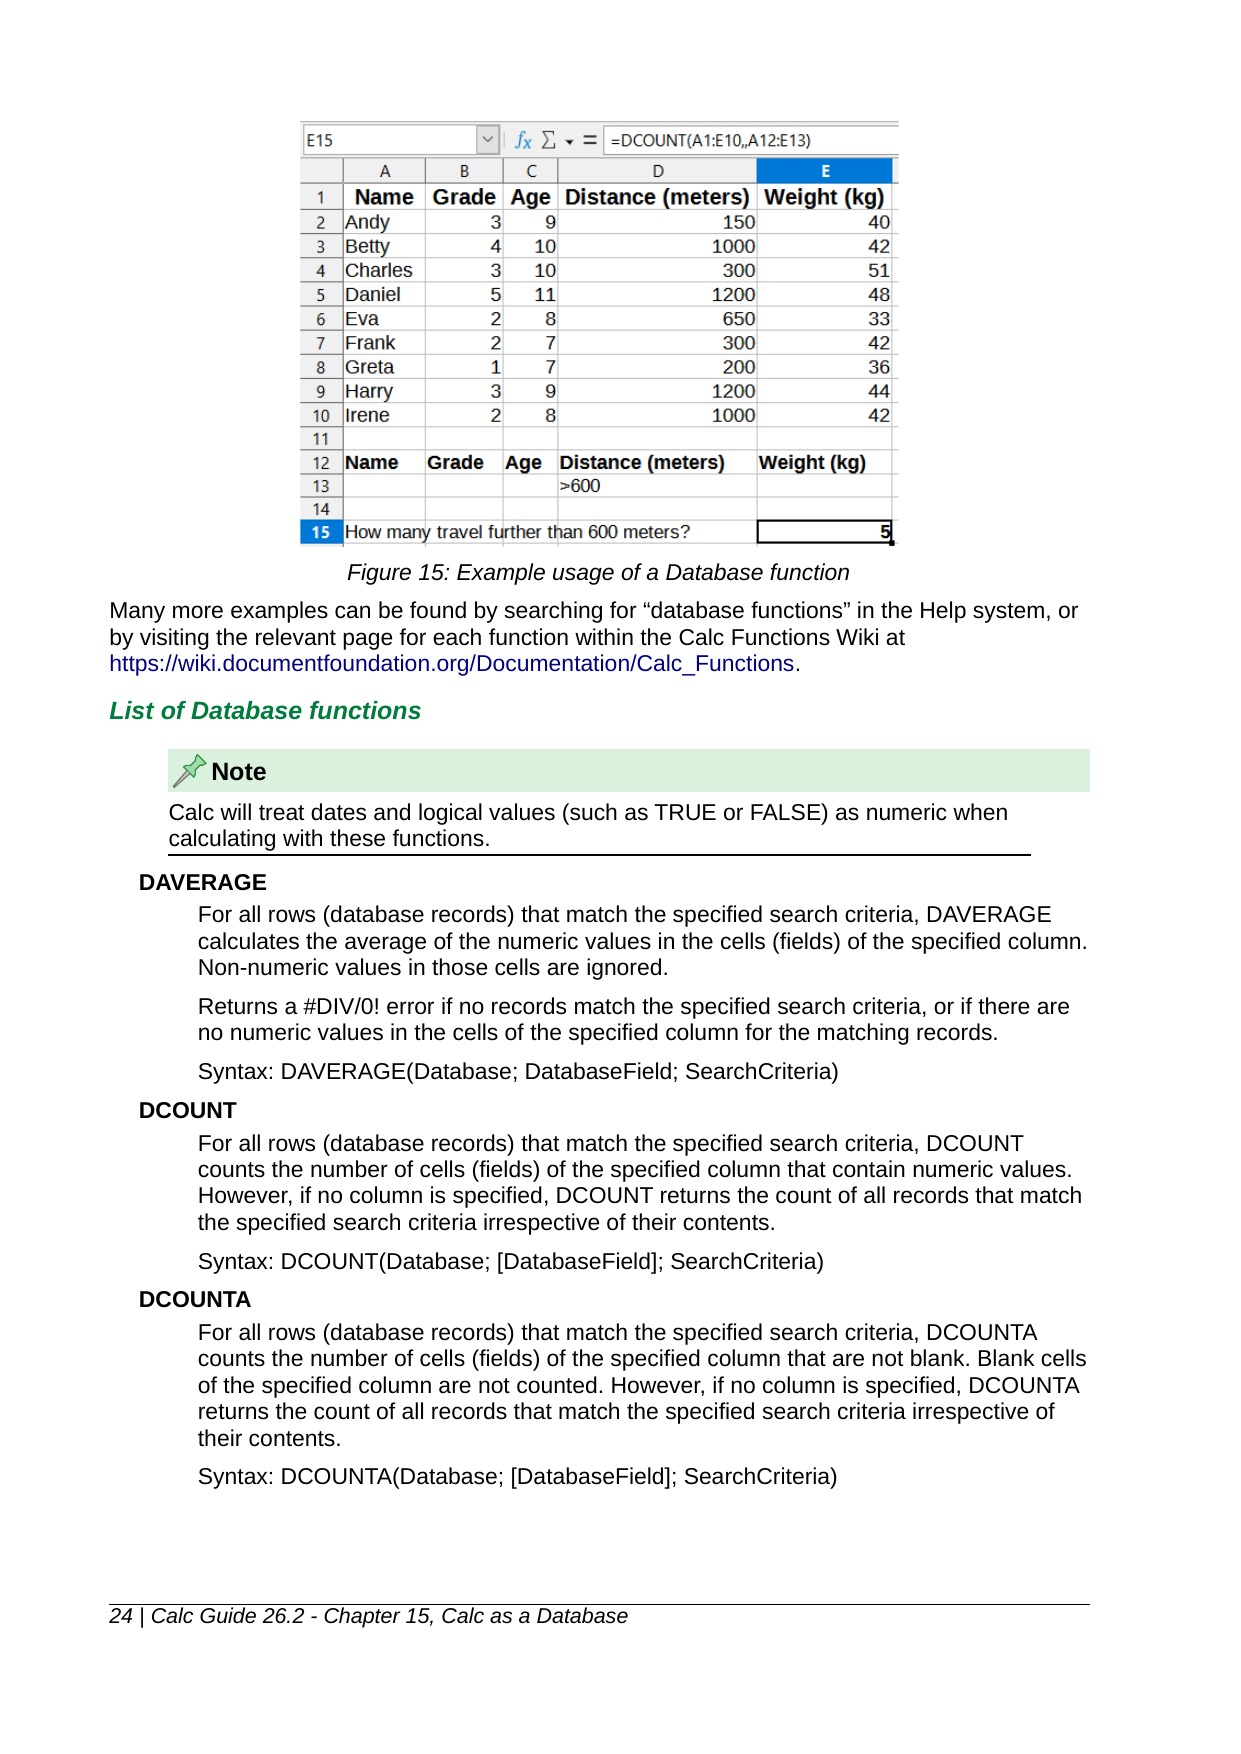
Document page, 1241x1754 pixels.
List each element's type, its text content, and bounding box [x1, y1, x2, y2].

text Figure 15: Example usage of a Database function [300, 559, 899, 585]
text For all rows (database records) that match the specified search criteria, DAVERAGE calculates the average of the numeric values in the cells (fields) of the specified column. Non-numeric values in those cells are ignored. [198, 901, 1090, 981]
text DAVERAGE [139, 869, 1090, 895]
subtitle List of Database functions [109, 696, 1090, 725]
text DCOUNT [139, 1097, 1090, 1123]
text Syntax: DCOUNTA(Database; [DatabaseField]; SearchCriteria) [198, 1463, 1090, 1490]
text For all rows (database records) that match the specified search criteria, DCOUNTA counts the number of cells (fields) of the specified column that are not blank. Blank cells of the specified column are not counted. However, if no column is specified, DCOUNTA returns the count of all records that match the specified search criteria irrespective of their contents. [198, 1319, 1090, 1451]
text Many more examples can be found by searching for “database functions” in the Help system, or by visiting the relevant page for each function within the Calc Functions Wiki at https://wiki.documentfoundation.org/Documentation/Calc_Functions. [109, 597, 1090, 676]
subtitle Note [168, 749, 1090, 792]
text Calc will treat dates and logical values (such as TRUE or FALSE) as numeric when calculating with these functions. [168, 799, 1031, 854]
text Returns a #DIV/0! error if no records match the specified search criteria, or if there are no numeric values in the cells of the specified column for the matching records. [198, 993, 1090, 1046]
text Syntax: DAVERAGE(Database; DatabaseField; SearchCriteria) [198, 1058, 1090, 1084]
text Syntax: DCOUNT(Database; [DatabaseField]; SearchCriteria) [198, 1248, 1090, 1274]
picture [300, 121, 899, 547]
text For all rows (database records) that match the specified search criteria, DCOUNT counts the number of cells (fields) of the specified column that contain numeric values. However, if no column is specified, DCOUNT returns the count of all records that match the specified search criteria irrespective of their contents. [198, 1130, 1090, 1235]
text DCOUNTA [139, 1286, 1090, 1313]
